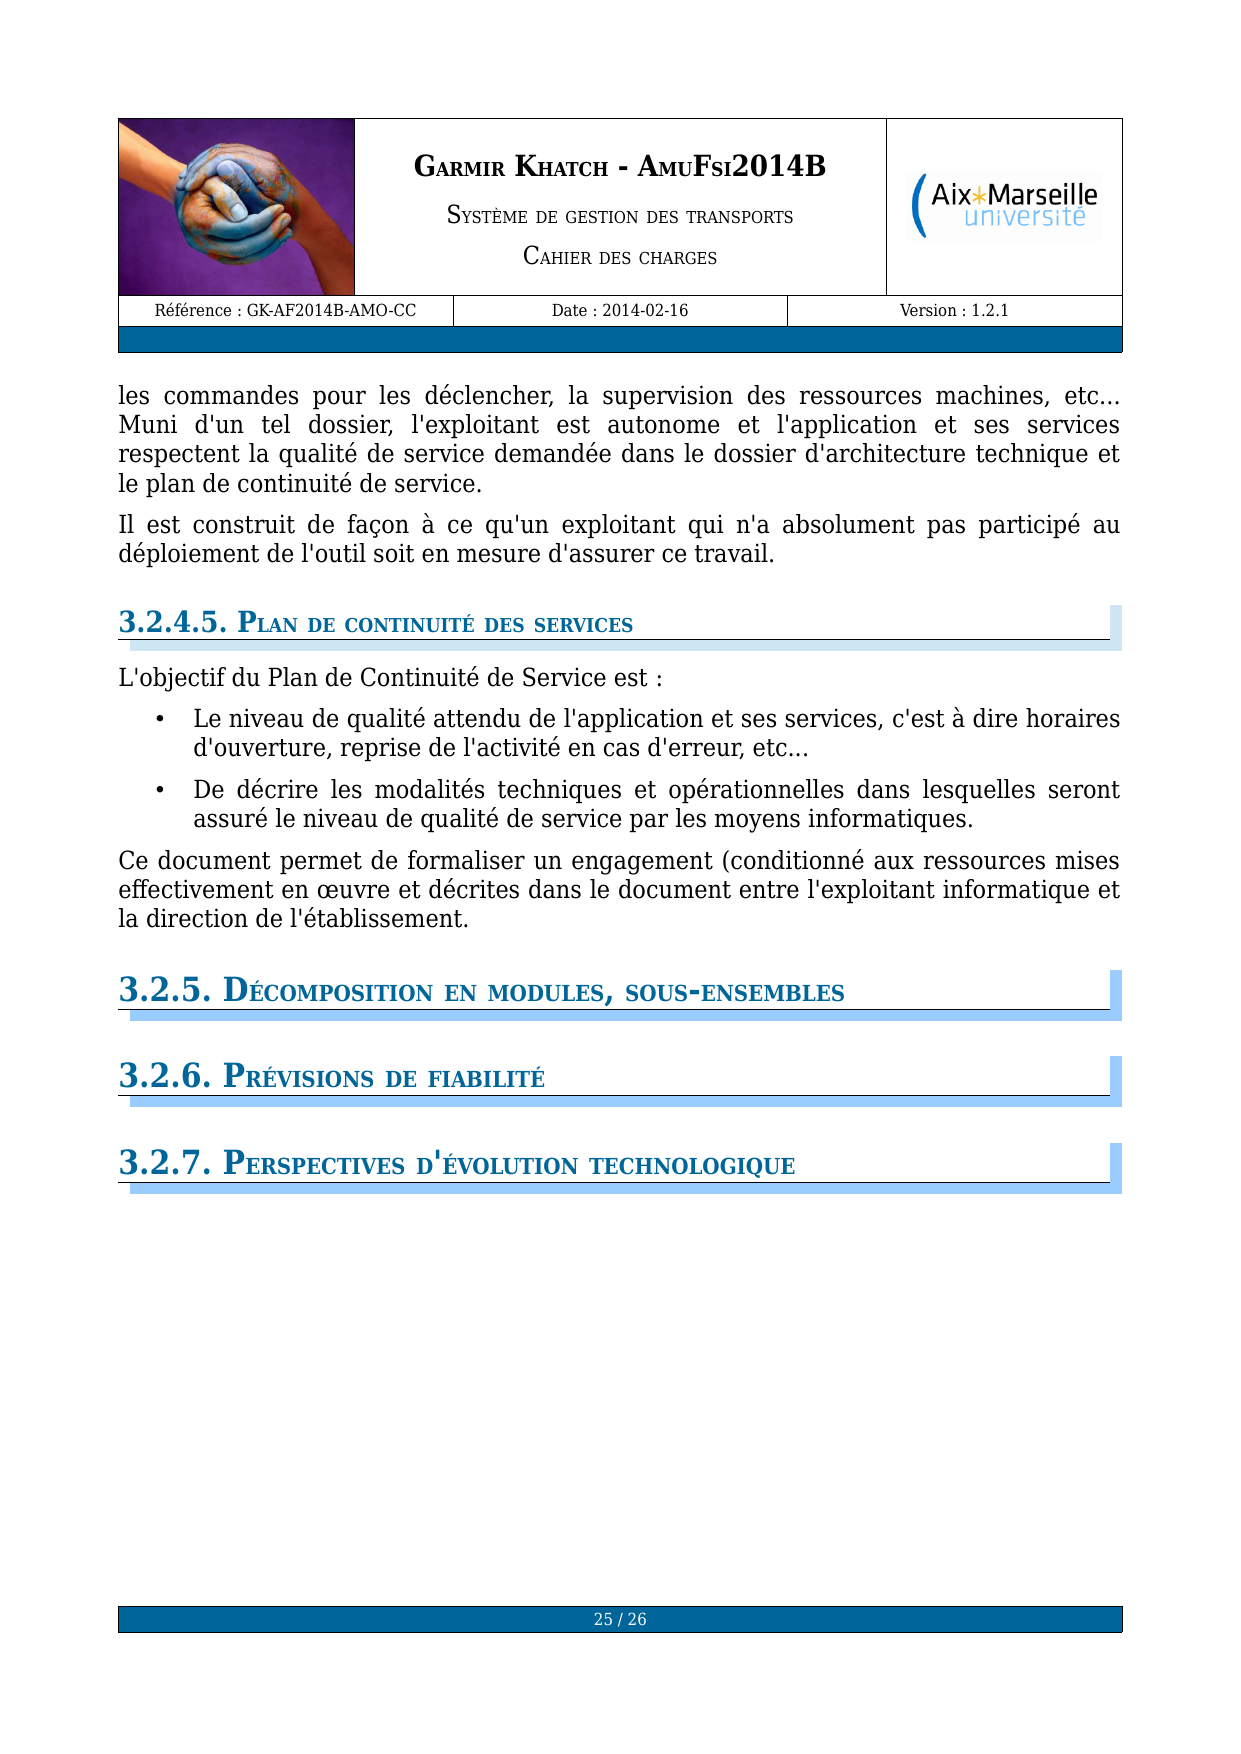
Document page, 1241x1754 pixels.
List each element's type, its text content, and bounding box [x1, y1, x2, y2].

picture [887, 126, 1122, 288]
list Le niveau de qualité attendu de l'application et ses services, c'est à dire horaires d'ouverture, reprise de l'activité en cas d'erreur, etc... [156, 704, 1122, 763]
text L'objectif du Plan de Continuité de Service est : [118, 663, 1122, 692]
picture [119, 119, 354, 295]
list De décrire les modalités techniques et opérationnelles dans lesquelles seront assuré le niveau de qualité de service par les moyens informatiques. [156, 775, 1122, 834]
text Il est construit de façon à ce qu'un exploitant qui n'a absolument pas participé au déploiement de l'outil soit en mesure d'assurer ce travail. [118, 510, 1122, 569]
subtitle Décomposition en modules, sous-ensembles [118, 970, 1110, 1009]
subtitle Prévisions de fiabilité [118, 1056, 1110, 1095]
text les commandes pour les déclencher, la supervision des ressources machines, etc... Muni d'un tel dossier, l'exploitant est autonome et l'application et ses services respectent la qualité de service demandée dans le dossier d'architecture technique et le plan de continuité de service. [118, 381, 1122, 498]
text Ce document permet de formaliser un engagement (conditionné aux ressources mises effectivement en œuvre et décrites dans le document entre l'exploitant informatique et la direction de l'établissement. [118, 846, 1122, 934]
subtitle Perspectives d'évolution technologique [118, 1143, 1110, 1182]
subtitle Plan de continuité des services [118, 605, 1110, 639]
